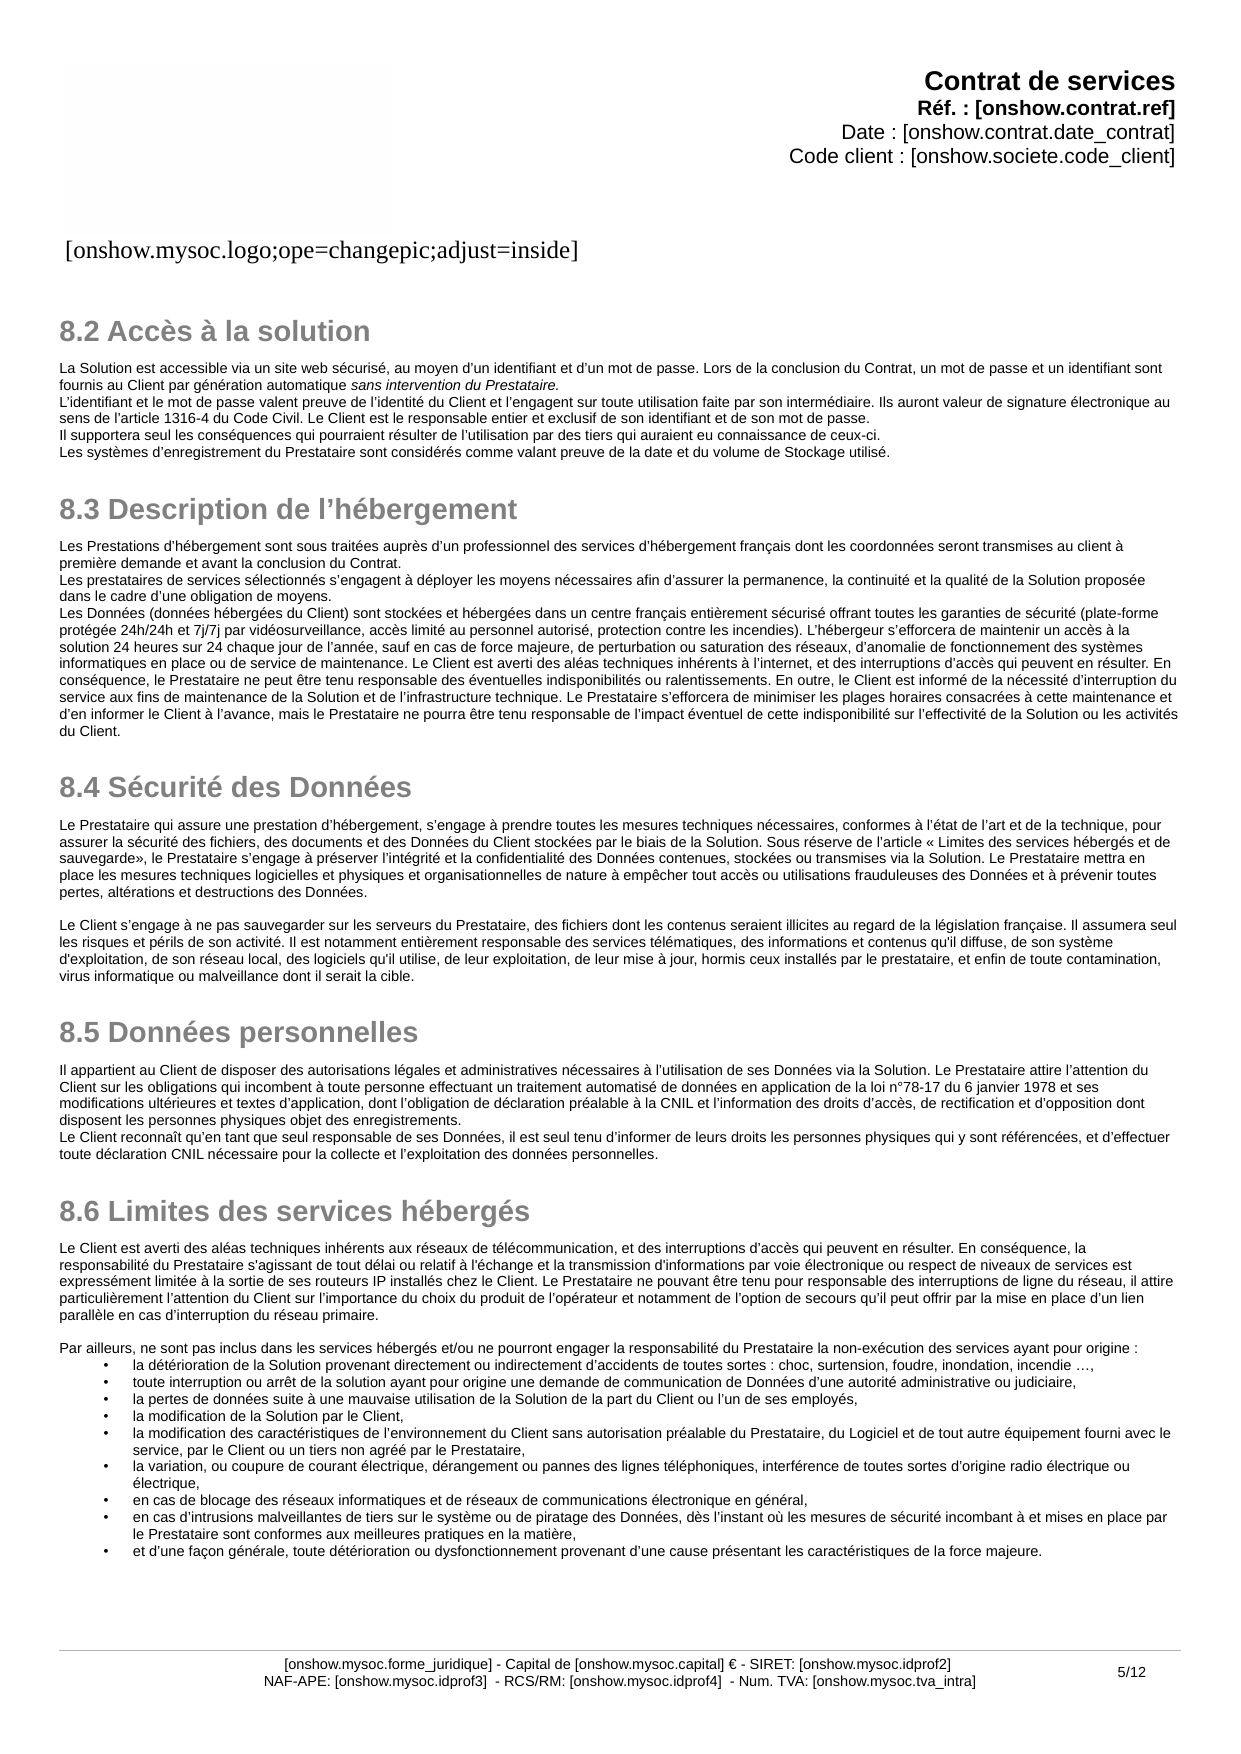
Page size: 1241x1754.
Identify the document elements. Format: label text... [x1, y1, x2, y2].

text Le Client est averti des aléas techniques inhérents aux réseaux de télécommunication, et des interruptions d’accès qui peuvent en résulter. En conséquence, la responsabilité du Prestataire s'agissant de tout délai ou relatif à l'échange et la transmission d'informations par voie électronique ou respect de niveaux de services est expressément limitée à la sortie de ses routeurs IP installés chez le Client. Le Prestataire ne pouvant être tenu pour responsable des interruptions de ligne du réseau, il attire particulièrement l’attention du Client sur l’importance du choix du produit de l’opérateur et notamment de l’option de secours qu’il peut offrir par la mise en place d’un lien parallèle en cas d’interruption du réseau primaire. [59, 1239, 1181, 1323]
text Il supportera seul les conséquences qui pourraient résulter de l’utilisation par des tiers qui auraient eu connaissance de ceux-ci. [59, 427, 1181, 444]
list et d’une façon générale, toute détérioration ou dysfonctionnement provenant d’une cause présentant les caractéristiques de la force majeure. [103, 1542, 1181, 1559]
text L’identifiant et le mot de passe valent preuve de l’identité du Client et l’engagent sur toute utilisation faite par son intermédiaire. Ils auront valeur de signature électronique au sens de l’article 1316-4 du Code Civil. Le Client est le responsable entier et exclusif de son identifiant et de son mot de passe. [59, 393, 1181, 427]
text La Solution est accessible via un site web sécurisé, au moyen d’un identifiant et d’un mot de passe. Lors de la conclusion du Contrat, un mot de passe et un identifiant sont fournis au Client par génération automatique sans intervention du Prestataire. [59, 360, 1181, 393]
picture [64, 64, 391, 236]
list la modification des caractéristiques de l’environnement du Client sans autorisation préalable du Prestataire, du Logiciel et de tout autre équipement fourni avec le service, par le Client ou un tiers non agréé par le Prestataire, [103, 1424, 1181, 1458]
list en cas d’intrusions malveillantes de tiers sur le système ou de piratage des Données, dès l’instant où les mesures de sécurité incombant à et mises en place par le Prestataire sont conformes aux meilleures pratiques en la matière, [103, 1509, 1181, 1542]
list la variation, ou coupure de courant électrique, dérangement ou pannes des lignes téléphoniques, interférence de toutes sortes d’origine radio électrique ou électrique, [103, 1458, 1181, 1492]
text Par ailleurs, ne sont pas inclus dans les services hébergés et/ou ne pourront engager la responsabilité du Prestataire la non-exécution des services ayant pour origine : [59, 1340, 1181, 1357]
text Les prestataires de services sélectionnés s’engagent à déployer les moyens nécessaires afin d’assurer la permanence, la continuité et la qualité de la Solution proposée dans le cadre d’une obligation de moyens. [59, 571, 1181, 605]
list la modification de la Solution par le Client, [103, 1408, 1181, 1424]
list la pertes de données suite à une mauvaise utilisation de la Solution de la part du Client ou l’un de ses employés, [103, 1391, 1181, 1408]
text Le Prestataire qui assure une prestation d’hébergement, s’engage à prendre toutes les mesures techniques nécessaires, conformes à l’état de l’art et de la technique, pour assurer la sécurité des fichiers, des documents et des Données du Client stockées par le biais de la Solution. Sous réserve de l’article « Limites des services hébergés et de sauvegarde», le Prestataire s’engage à préserver l’intégrité et la confidentialité des Données contenues, stockées ou transmises via la Solution. Le Prestataire mettra en place les mesures techniques logicielles et physiques et organisationnelles de nature à empêcher tout accès ou utilisations frauduleuses des Données et à prévenir toutes pertes, altérations et destructions des Données. [59, 816, 1181, 900]
text Les Données (données hébergées du Client) sont stockées et hébergées dans un centre français entièrement sécurisé offrant toutes les garanties de sécurité (plate-forme protégée 24h/24h et 7j/7j par vidéosurveillance, accès limité au personnel autorisé, protection contre les incendies). L’hébergeur s’efforcera de maintenir un accès à la solution 24 heures sur 24 chaque jour de l’année, sauf en cas de force majeure, de perturbation ou saturation des réseaux, d’anomalie de fonctionnement des systèmes informatiques en place ou de service de maintenance. Le Client est averti des aléas techniques inhérents à l’internet, et des interruptions d’accès qui peuvent en résulter. En conséquence, le Prestataire ne peut être tenu responsable des éventuelles indisponibilités ou ralentissements. En outre, le Client est informé de la nécessité d’interruption du service aux fins de maintenance de la Solution et de l’infrastructure technique. Le Prestataire s’efforcera de minimiser les plages horaires consacrées à cette maintenance et d’en informer le Client à l’avance, mais le Prestataire ne pourra être tenu responsable de l’impact éventuel de cette indisponibilité sur l’effectivité de la Solution ou les activités du Client. [59, 605, 1181, 739]
subtitle 8.2 Accès à la solution [59, 314, 1181, 347]
text Les systèmes d’enregistrement du Prestataire sont considérés comme valant preuve de la date et du volume de Stockage utilisé. [59, 444, 1181, 460]
subtitle 8.5 Données personnelles [59, 1016, 1181, 1049]
text Le Client reconnaît qu’en tant que seul responsable de ses Données, il est seul tenu d’informer de leurs droits les personnes physiques qui y sont référencées, et d’effectuer toute déclaration CNIL nécessaire pour la collecte et l’exploitation des données personnelles. [59, 1129, 1181, 1162]
list toute interruption ou arrêt de la solution ayant pour origine une demande de communication de Données d’une autorité administrative ou judiciaire, [103, 1374, 1181, 1391]
list en cas de blocage des réseaux informatiques et de réseaux de communications électronique en général, [103, 1492, 1181, 1509]
subtitle 8.3 Description de l’hébergement [59, 492, 1181, 525]
text Le Client s’engage à ne pas sauvegarder sur les serveurs du Prestataire, des fichiers dont les contenus seraient illicites au regard de la législation française. Il assumera seul les risques et périls de son activité. Il est notamment entièrement responsable des services télématiques, des informations et contenus qu'il diffuse, de son système d'exploitation, de son réseau local, des logiciels qu'il utilise, de leur exploitation, de leur mise à jour, hormis ceux installés par le prestataire, et enfin de toute contamination, virus informatique ou malveillance dont il serait la cible. [59, 917, 1181, 984]
text Les Prestations d’hébergement sont sous traitées auprès d’un professionnel des services d’hébergement français dont les coordonnées seront transmises au client à première demande et avant la conclusion du Contrat. [59, 538, 1181, 571]
text Il appartient au Client de disposer des autorisations légales et administratives nécessaires à l’utilisation de ses Données via la Solution. Le Prestataire attire l’attention du Client sur les obligations qui incombent à toute personne effectuant un traitement automatisé de données en application de la loi n°78-17 du 6 janvier 1978 et ses modifications ultérieures et textes d’application, dont l’obligation de déclaration préalable à la CNIL et l’information des droits d’accès, de rectification et d’opposition dont disposent les personnes physiques objet des enregistrements. [59, 1062, 1181, 1129]
subtitle 8.6 Limites des services hébergés [59, 1193, 1181, 1227]
list la détérioration de la Solution provenant directement ou indirectement d’accidents de toutes sortes : choc, surtension, foudre, inondation, incendie …, [103, 1357, 1181, 1374]
subtitle 8.4 Sécurité des Données [59, 770, 1181, 804]
